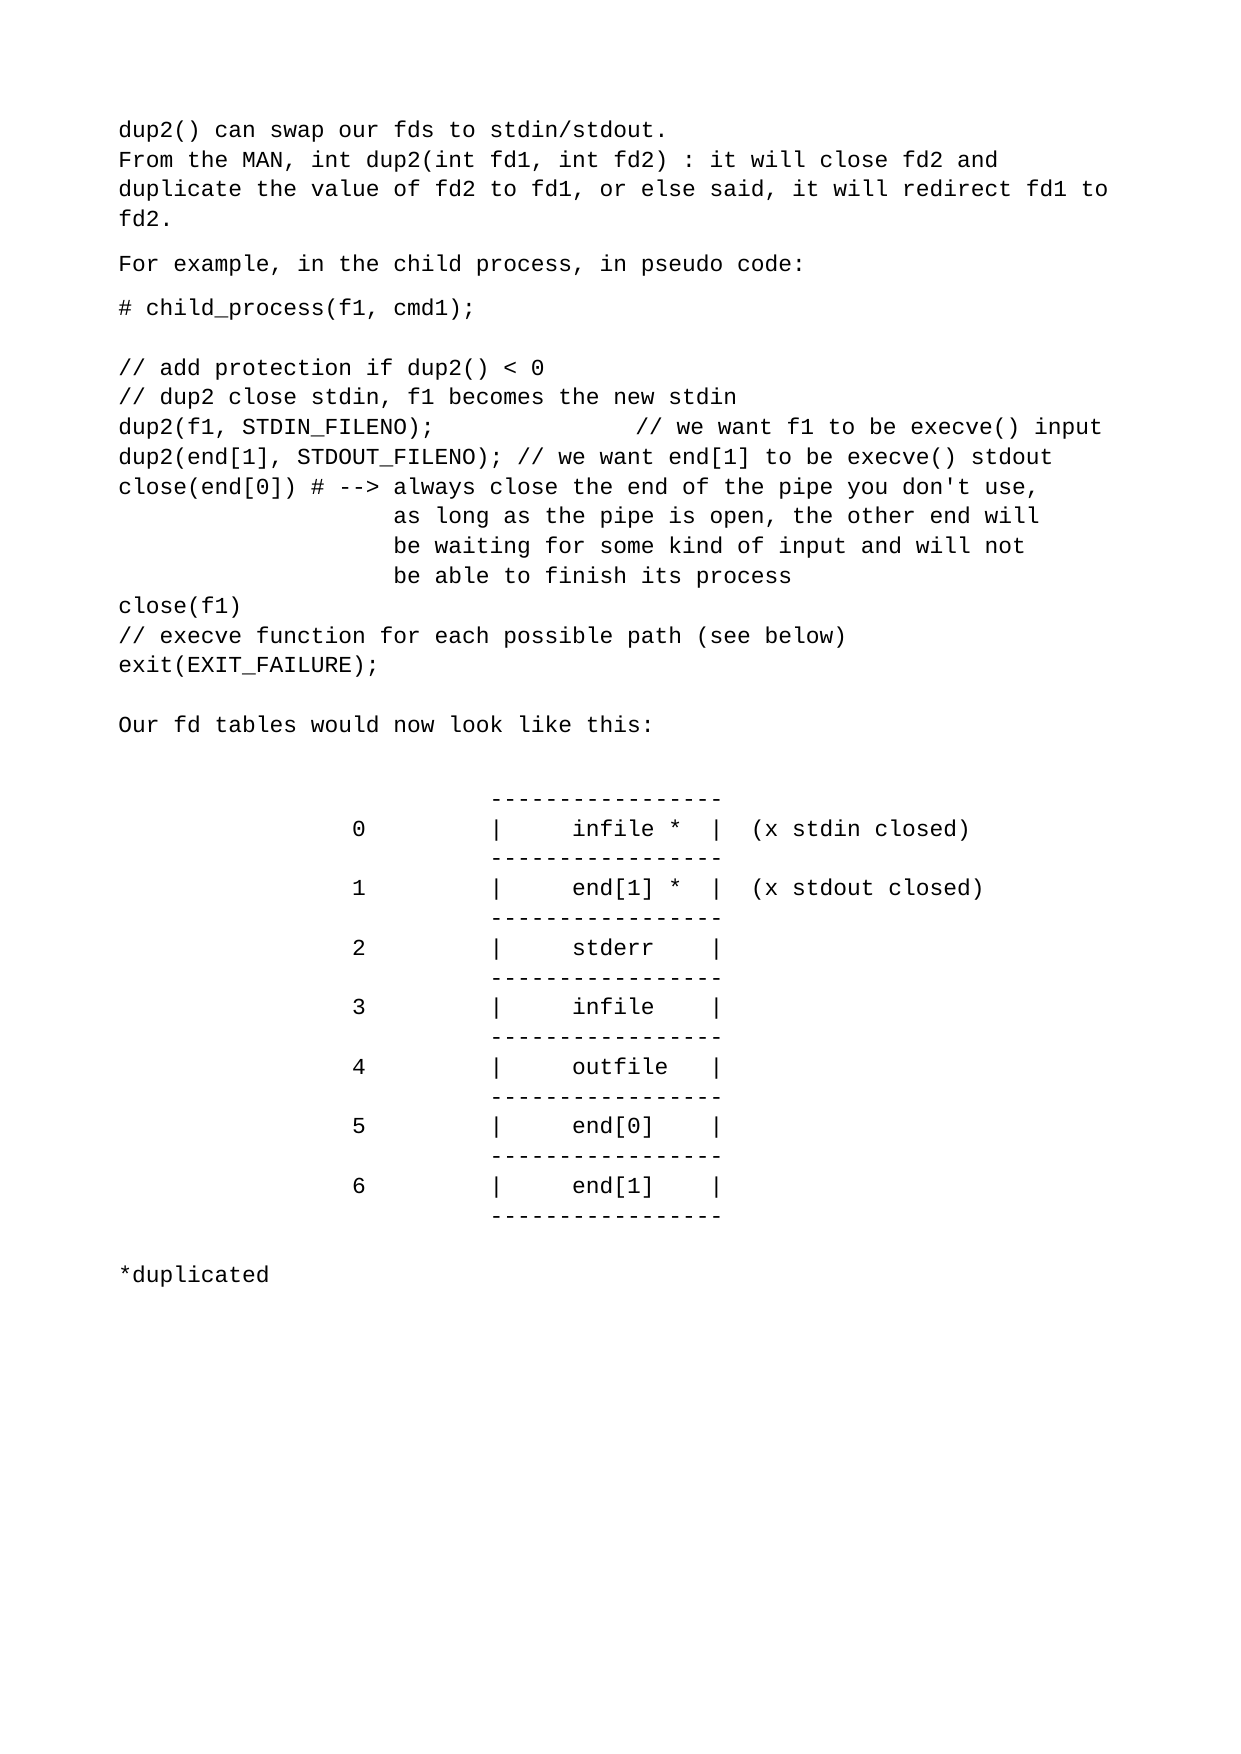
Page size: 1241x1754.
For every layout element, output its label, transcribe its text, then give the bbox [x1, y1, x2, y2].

text dup2() can swap our fds to stdin/stdout. From the MAN, int dup2(int fd1, int fd2) : it will close fd2 and duplicate the value of fd2 to fd1, or else said, it will redirect fd1 to fd2. [118, 118, 1122, 233]
text // execve function for each possible path (see below) [118, 624, 1122, 650]
text 3 | infile | [118, 996, 1122, 1022]
text 6 | end[1] | [118, 1174, 1122, 1200]
text ----------------- [118, 787, 1122, 813]
text ----------------- [118, 966, 1122, 992]
text dup2(f1, STDIN_FILENO); // we want f1 to be execve() input [118, 415, 1122, 441]
text 0 | infile * | (x stdin closed) [118, 817, 1122, 843]
text ----------------- [118, 847, 1122, 873]
text ----------------- [118, 906, 1122, 932]
text ----------------- [118, 1026, 1122, 1051]
text be waiting for some kind of input and will not [118, 534, 1122, 561]
text 5 | end[0] | [118, 1115, 1122, 1141]
text as long as the pipe is open, the other end will [118, 505, 1122, 531]
text # child_process(f1, cmd1); [118, 296, 1122, 322]
text close(f1) [118, 594, 1122, 620]
text exit(EXIT_FAILURE); [118, 654, 1122, 680]
text 1 | end[1] * | (x stdout closed) [118, 877, 1122, 902]
text // add protection if dup2() < 0 [118, 356, 1122, 382]
text For example, in the child process, in pseudo code: [118, 252, 1122, 278]
text Our fd tables would now look like this: [118, 713, 1122, 739]
text close(end[0]) # --> always close the end of the pipe you don't use, [118, 475, 1122, 501]
text be able to finish its process [118, 564, 1122, 590]
text ----------------- [118, 1204, 1122, 1230]
text 4 | outfile | [118, 1055, 1122, 1081]
text // dup2 close stdin, f1 becomes the new stdin [118, 386, 1122, 412]
text dup2(end[1], STDOUT_FILENO); // we want end[1] to be execve() stdout [118, 445, 1122, 471]
text *duplicated [118, 1263, 1122, 1289]
text 2 | stderr | [118, 936, 1122, 962]
text ----------------- [118, 1145, 1122, 1171]
text ----------------- [118, 1085, 1122, 1111]
